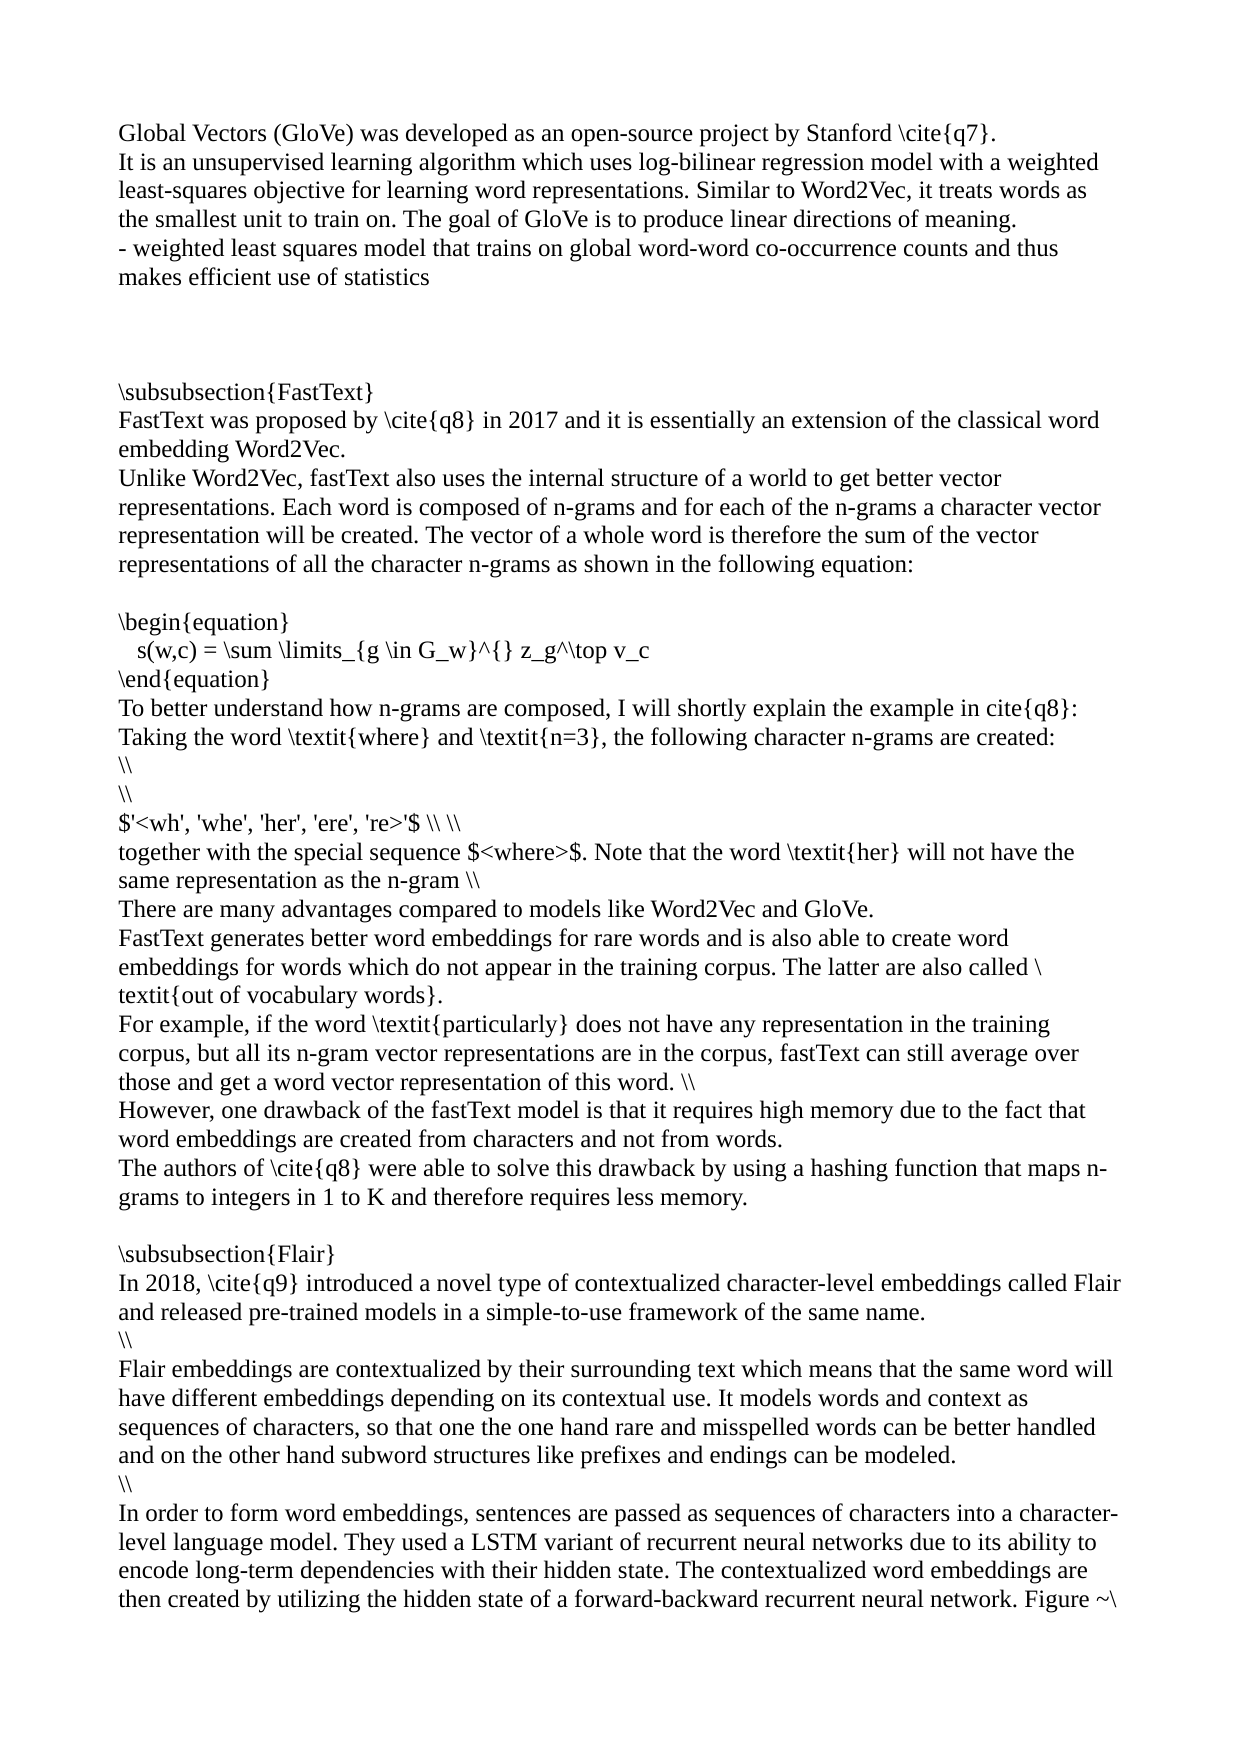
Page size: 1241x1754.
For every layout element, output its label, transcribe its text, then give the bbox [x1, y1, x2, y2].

text Taking the word \textit{where} and \textit{n=3}, the following character n-grams are created: [118, 722, 1122, 751]
text The authors of \cite{q8} were able to solve this drawback by using a hashing function that maps n-grams to integers in 1 to K and therefore requires less memory. [118, 1153, 1122, 1211]
text \\ [118, 1326, 1122, 1354]
text FastText generates better word embeddings for rare words and is also able to create word embeddings for words which do not appear in the training corpus. The latter are also called \textit{out of vocabulary words}. [118, 923, 1122, 1009]
text There are many advantages compared to models like Word2Vec and GloVe. [118, 894, 1122, 923]
text Unlike Word2Vec, fastText also uses the internal structure of a world to get better vector representations. Each word is composed of n-grams and for each of the n-grams a character vector representation will be created. The vector of a whole word is therefore the sum of the vector representations of all the character n-grams as shown in the following equation: [118, 463, 1122, 578]
text Global Vectors (GloVe) was developed as an open-source project by Stanford \cite{q7}. [118, 118, 1122, 147]
text In order to form word embeddings, sentences are passed as sequences of characters into a character-level language model. They used a LSTM variant of recurrent neural networks due to its ability to encode long-term dependencies with their hidden state. The contextualized word embeddings are then created by utilizing the hidden state of a forward-backward recurrent neural network. Figure ~\ [118, 1498, 1122, 1613]
text \\ [118, 1469, 1122, 1498]
text - weighted least squares model that trains on global word-word co-occurrence counts and thus makes efficient use of statistics [118, 233, 1122, 291]
text \\ [118, 779, 1122, 808]
text It is an unsupervised learning algorithm which uses log-bilinear regression model with a weighted least-squares objective for learning word representations. Similar to Word2Vec, it treats words as the smallest unit to train on. The goal of GloVe is to produce linear directions of meaning. [118, 147, 1122, 233]
text FastText was proposed by \cite{q8} in 2017 and it is essentially an extension of the classical word embedding Word2Vec. [118, 406, 1122, 463]
text In 2018, \cite{q9} introduced a novel type of contextualized character-level embeddings called Flair and released pre-trained models in a simple-to-use framework of the same name. [118, 1268, 1122, 1326]
text Flair embeddings are contextualized by their surrounding text which means that the same word will have different embeddings depending on its contextual use. It models words and context as sequences of characters, so that one the one hand rare and misspelled words can be better handled and on the other hand subword structures like prefixes and endings can be modeled. [118, 1354, 1122, 1469]
text \subsubsection{FastText} [118, 377, 1122, 406]
text However, one drawback of the fastText model is that it requires high memory due to the fact that word embeddings are created from characters and not from words. [118, 1096, 1122, 1153]
text \\ [118, 751, 1122, 779]
text \subsubsection{Flair} [118, 1239, 1122, 1268]
text $'<wh', 'whe', 'her', 'ere', 're>'$ \\ \\ [118, 808, 1122, 837]
text To better understand how n-grams are composed, I will shortly explain the example in cite{q8}: [118, 693, 1122, 722]
text together with the special sequence $<where>$. Note that the word \textit{her} will not have the same representation as the n-gram \\ [118, 837, 1122, 894]
text \end{equation} [118, 664, 1122, 693]
text s(w,c) = \sum \limits_{g \in G_w}^{} z_g^\top v_c [118, 636, 1122, 664]
text For example, if the word \textit{particularly} does not have any representation in the training corpus, but all its n-gram vector representations are in the corpus, fastText can still average over those and get a word vector representation of this word. \\ [118, 1009, 1122, 1096]
text \begin{equation} [118, 607, 1122, 636]
